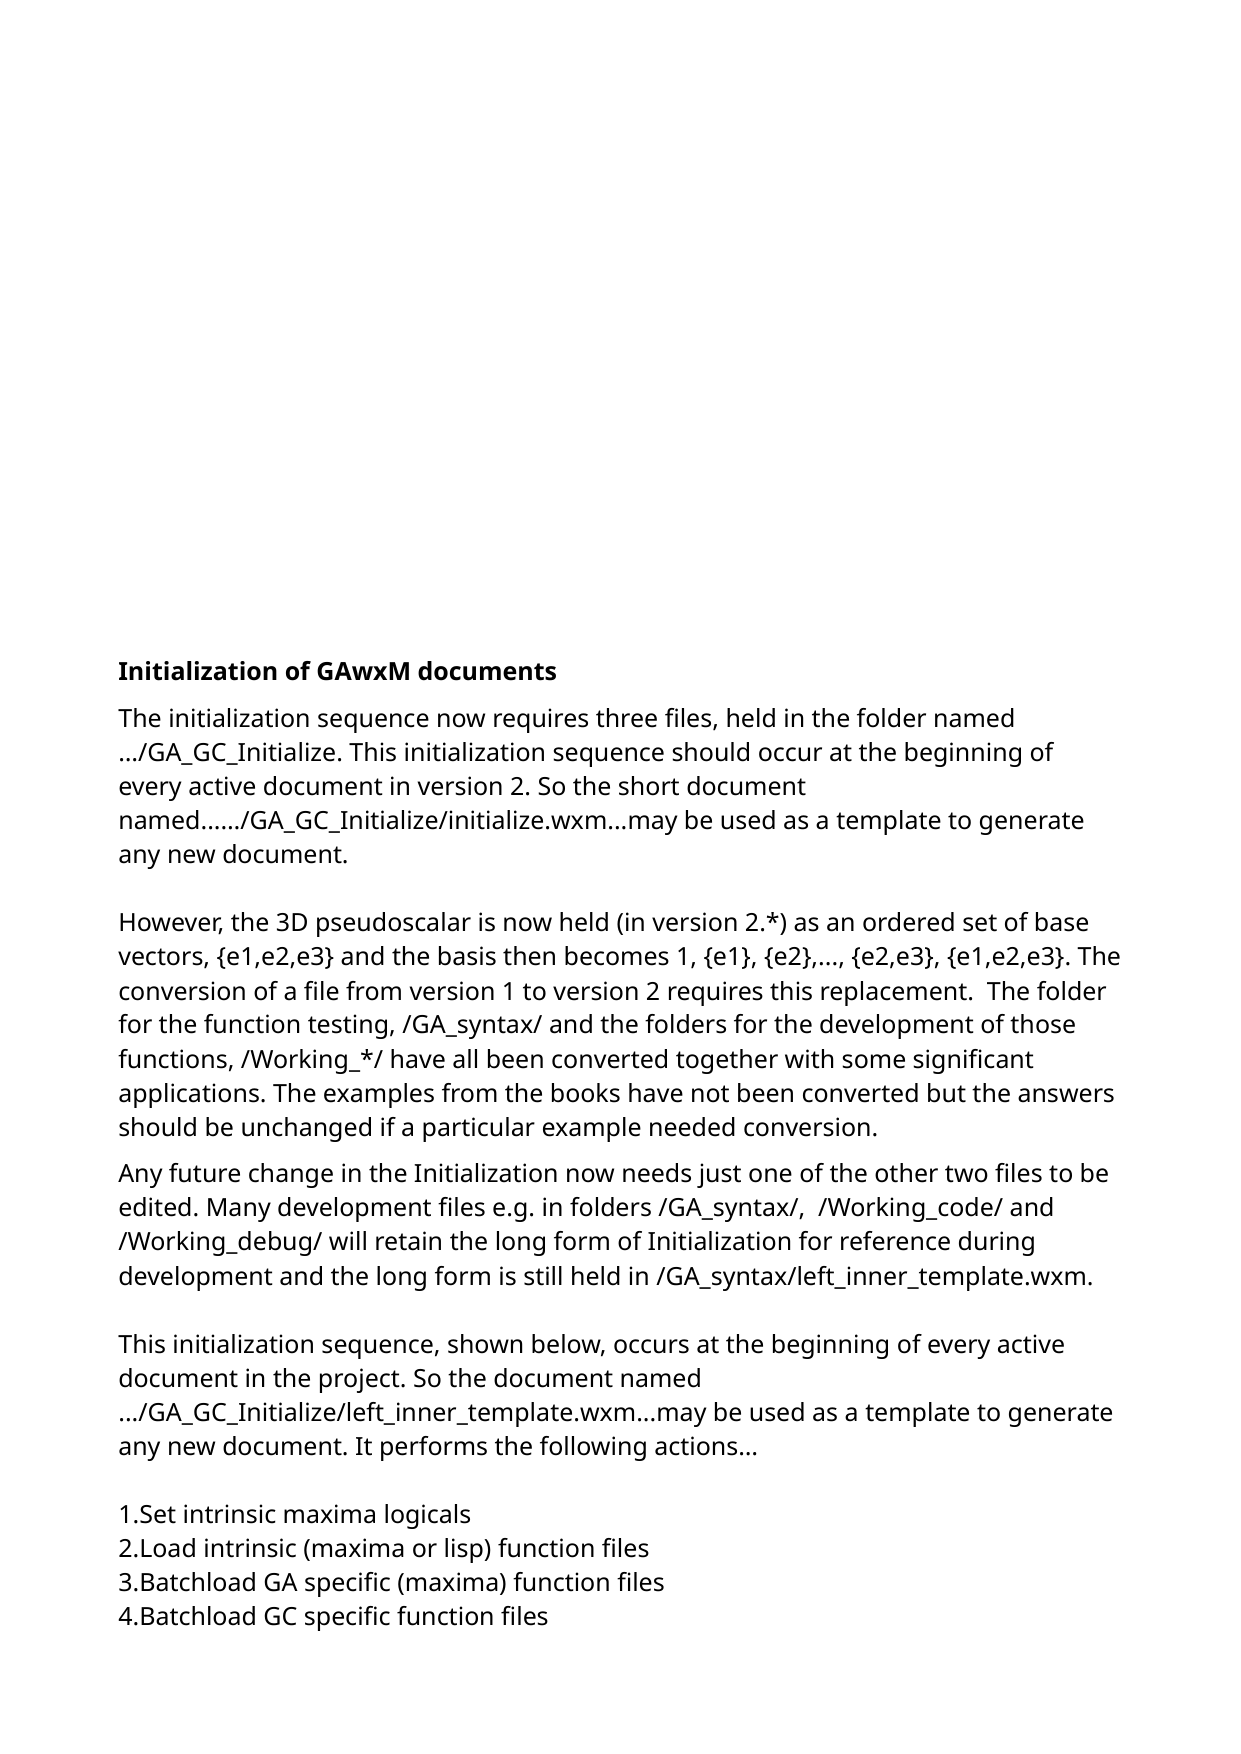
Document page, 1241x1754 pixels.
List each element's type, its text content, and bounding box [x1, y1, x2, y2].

subtitle Initialization of GAwxM documents [118, 654, 1122, 688]
text Any future change in the Initialization now needs just one of the other two files to be edited. Many development files e.g. in folders /GA_syntax/, /Working_code/ and /Working_debug/ will retain the long form of Initialization for reference during development and the long form is still held in /GA_syntax/left_inner_template.wxm. [118, 1156, 1122, 1292]
text This initialization sequence, shown below, occurs at the beginning of every active document in the project. So the document named .../GA_GC_Initialize/left_inner_template.wxm...may be used as a template to generate any new document. It performs the following actions… [118, 1326, 1122, 1462]
list Set intrinsic maxima logicals [118, 1497, 1122, 1531]
list Load intrinsic (maxima or lisp) function files [118, 1531, 1122, 1565]
text However, the 3D pseudoscalar is now held (in version 2.*) as an ordered set of base vectors, {e1,e2,e3} and the basis then becomes 1, {e1}, {e2},..., {e2,e3}, {e1,e2,e3}. The conversion of a file from version 1 to version 2 requires this replacement. The folder for the function testing, /GA_syntax/ and the folders for the development of those functions, /Working_*/ have all been converted together with some significant applications. The examples from the books have not been converted but the answers should be unchanged if a particular example needed conversion. [118, 905, 1122, 1143]
list Batchload GC specific function files [118, 1599, 1122, 1633]
text The initialization sequence now requires three files, held in the folder named …/GA_GC_Initialize. This initialization sequence should occur at the beginning of every active document in version 2. So the short document named...…/GA_GC_Initialize/initialize.wxm...may be used as a template to generate any new document. [118, 701, 1122, 871]
list Batchload GA specific (maxima) function files [118, 1565, 1122, 1599]
